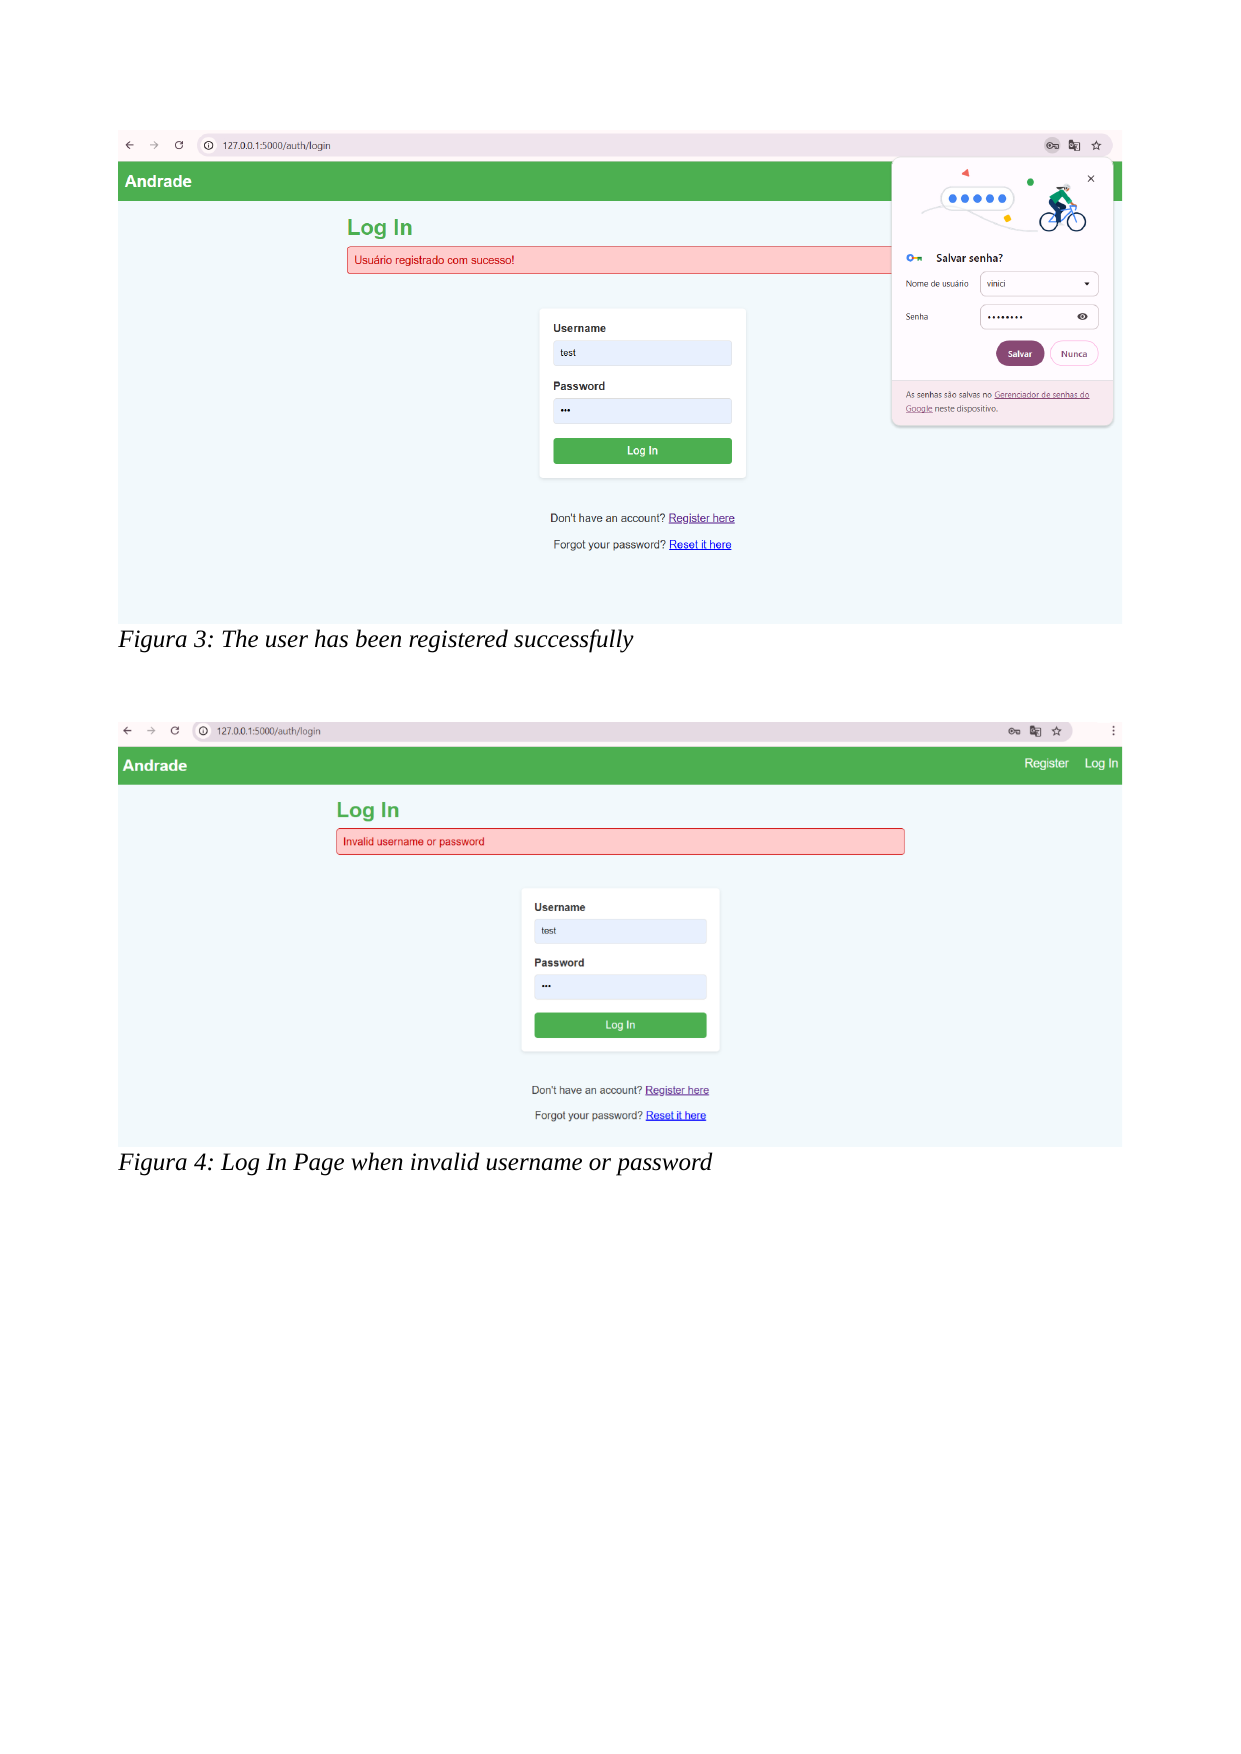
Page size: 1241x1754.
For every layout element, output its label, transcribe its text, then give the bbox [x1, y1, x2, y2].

text Figura 4: Log In Page when invalid username or password [118, 1147, 1122, 1175]
text Figura 3: The user has been registered successfully [118, 624, 1122, 653]
picture [118, 130, 1123, 624]
picture [118, 722, 1123, 1147]
